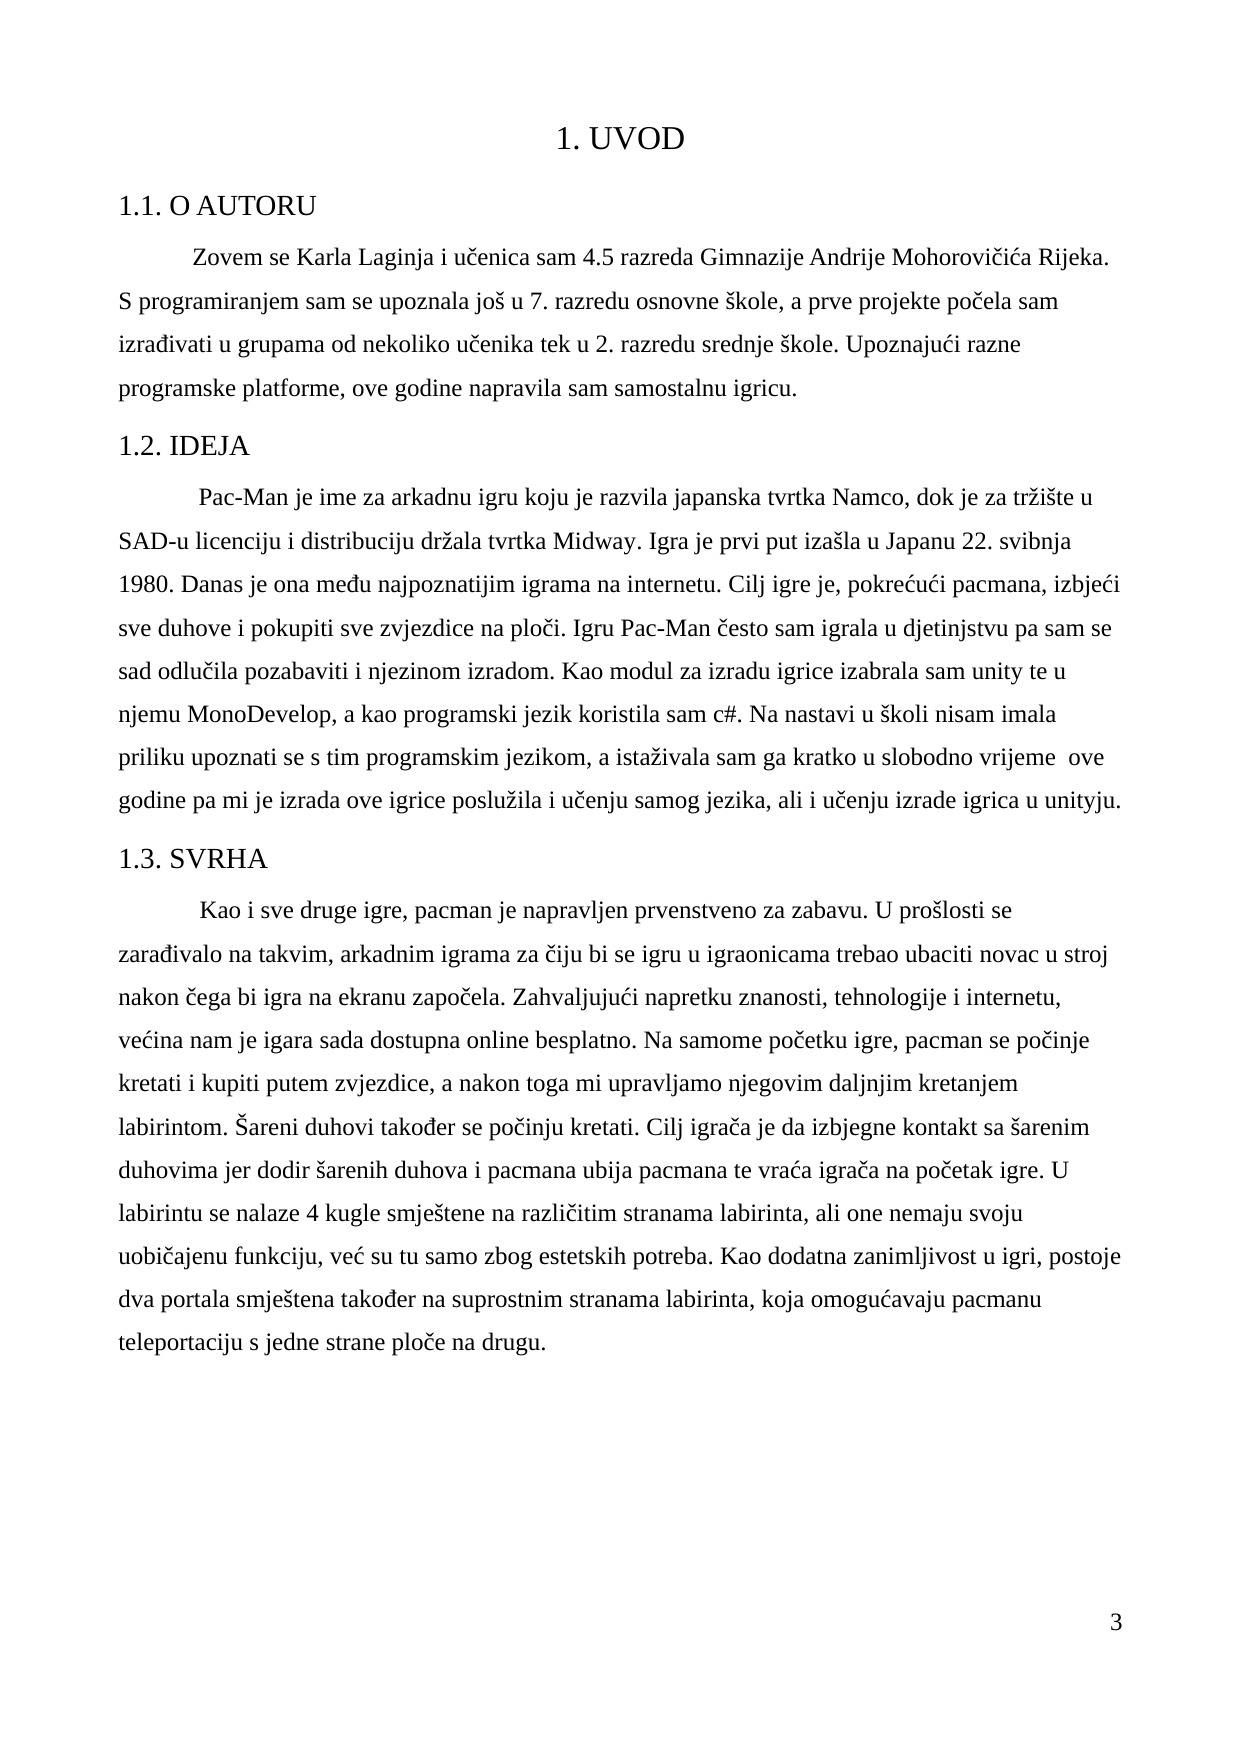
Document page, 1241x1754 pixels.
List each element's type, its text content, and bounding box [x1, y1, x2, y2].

text 1.3. SVRHA Kao i sve druge igre, pacman je napravljen prvenstveno za zabavu. U prošlosti se zarađivalo na takvim, arkadnim igrama za čiju bi se igru u igraonicama trebao ubaciti novac u stroj nakon čega bi igra na ekranu započela. Zahvaljujući napretku znanosti, tehnologije i internetu, većina nam je igara sada dostupna online besplatno. Na samome početku igre, pacman se počinje kretati i kupiti putem zvjezdice, a nakon toga mi upravljamo njegovim daljnjim kretanjem labirintom. Šareni duhovi također se počinju kretati. Cilj igrača je da izbjegne kontakt sa šarenim duhovima jer dodir šarenih duhova i pacmana ubija pacmana te vraća igrača na početak igre. U labirintu se nalaze 4 kugle smještene na različitim stranama labirinta, ali one nemaju svoju uobičajenu funkciju, već su tu samo zbog estetskih potreba. Kao dodatna zanimljivost u igri, postoje dva portala smještena također na suprostnim stranama labirinta, koja omogućavaju pacmanu teleportaciju s jedne strane ploče na drugu. [118, 841, 1122, 1356]
text 1. UVOD [118, 118, 1122, 156]
text 1.2. IDEJA Pac-Man je ime za arkadnu igru koju je razvila japanska tvrtka Namco, dok je za tržište u SAD-u licenciju i distribuciju držala tvrtka Midway. Igra je prvi put izašla u Japanu 22. svibnja 1980. Danas je ona među najpoznatijim igrama na internetu. Cilj igre je, pokrećući pacmana, izbjeći sve duhove i pokupiti sve zvjezdice na ploči. Igru Pac-Man često sam igrala u djetinjstvu pa sam se sad odlučila pozabaviti i njezinom izradom. Kao modul za izradu igrice izabrala sam unity te u njemu MonoDevelop, a kao programski jezik koristila sam c#. Na nastavi u školi nisam imala priliku upoznati se s tim programskim jezikom, a istaživala sam ga kratko u slobodno vrijeme ove godine pa mi je izrada ove igrice poslužila i učenju samog jezika, ali i učenju izrade igrica u unityju. [118, 428, 1122, 814]
text 1.1. O AUTORU Zovem se Karla Laginja i učenica sam 4.5 razreda Gimnazije Andrije Mohorovičića Rijeka. S programiranjem sam se upoznala još u 7. razredu osnovne škole, a prve projekte počela sam izrađivati u grupama od nekoliko učenika tek u 2. razredu srednje škole. Upoznajući razne programske platforme, ove godine napravila sam samostalnu igricu. [118, 188, 1122, 401]
